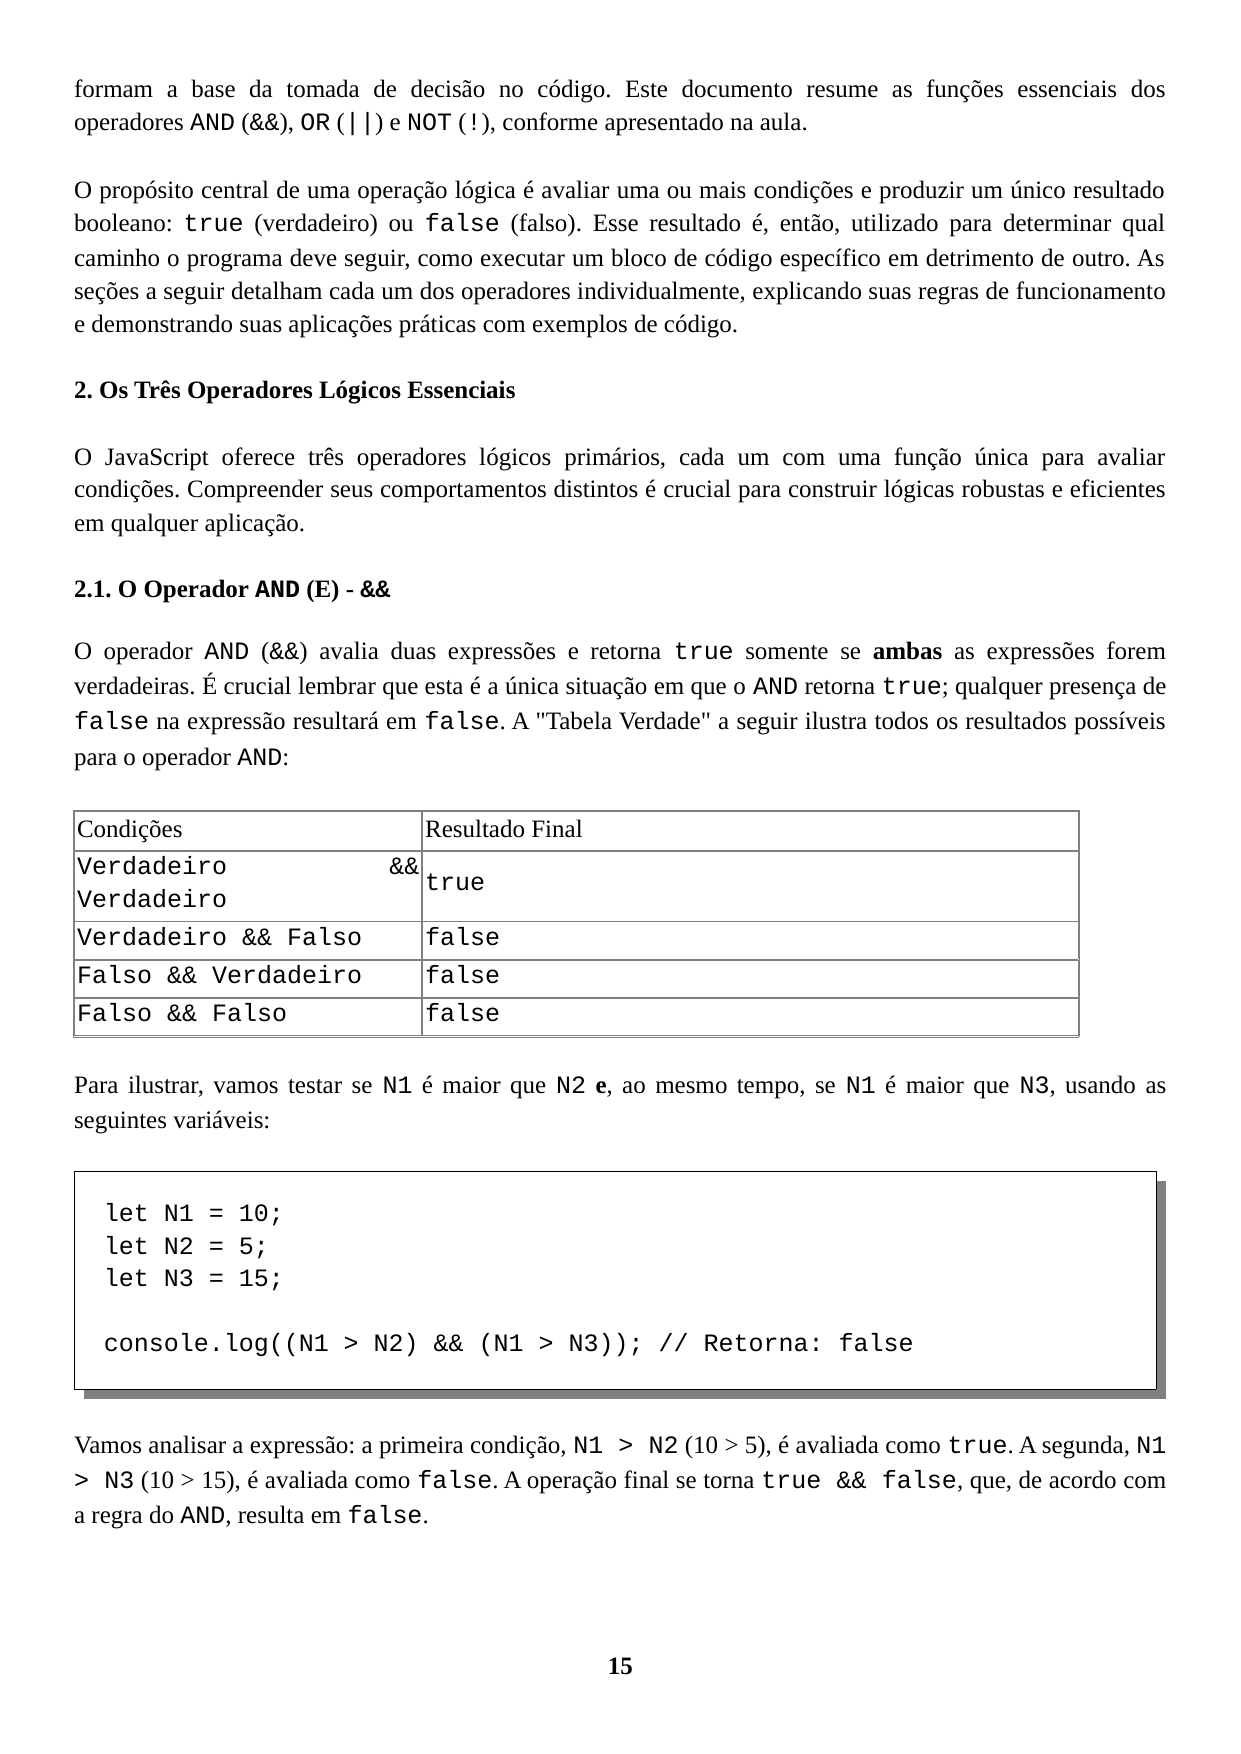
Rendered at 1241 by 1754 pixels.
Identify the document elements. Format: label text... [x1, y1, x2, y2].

subtitle 2.1. O Operador AND (E) - && [74, 574, 1166, 604]
table_cell Verdadeiro && Falso [75, 922, 421, 959]
table_cell false [423, 922, 1078, 959]
subtitle 2. Os Três Operadores Lógicos Essenciais [74, 376, 1166, 404]
table_cell Falso && Falso [75, 999, 421, 1035]
text let N3 = 15; [75, 1236, 1156, 1294]
text console.log((N1 > N2) && (N1 > N3)); // Retorna: false [75, 1301, 1156, 1389]
table_cell false [423, 961, 1078, 997]
table_header Condições [75, 812, 421, 850]
text Vamos analisar a expressão: a primeira condição, N1 > N2 (10 > 5), é avaliada como true. A segunda, N1 > N3 (10 > 15), é avaliada como false. A operação final se torna true && false, que, de acordo com a regra do AND, resulta em false. [74, 1430, 1166, 1531]
text O JavaScript oferece três operadores lógicos primários, cada um com uma função única para avaliar condições. Compreender seus comportamentos distintos é crucial para construir lógicas robustas e eficientes em qualquer aplicação. [74, 442, 1166, 536]
text Para ilustrar, vamos testar se N1 é maior que N2 e, ao mesmo tempo, se N1 é maior que N3, usando as seguintes variáveis: [74, 1070, 1166, 1134]
table_cell Verdadeiro && Verdadeiro [75, 852, 421, 921]
text let N1 = 10; [75, 1172, 1156, 1204]
text formam a base da tomada de decisão no código. Este documento resume as funções essenciais dos operadores AND (&&), OR (||) e NOT (!), conforme apresentado na aula. [74, 74, 1166, 138]
table_cell true [423, 852, 1078, 921]
table_cell Falso && Verdadeiro [75, 961, 421, 997]
text O operador AND (&&) avalia duas expressões e retorna true somente se ambas as expressões forem verdadeiras. É crucial lembrar que esta é a única situação em que o AND retorna true; qualquer presença de false na expressão resultará em false. A "Tabela Verdade" a seguir ilustra todos os resultados possíveis para o operador AND: [74, 636, 1166, 772]
table_header Resultado Final [423, 812, 1078, 850]
table_cell false [423, 999, 1078, 1035]
text let N2 = 5; [75, 1204, 1156, 1236]
text O propósito central de uma operação lógica é avaliar uma ou mais condições e produzir um único resultado booleano: true (verdadeiro) ou false (falso). Esse resultado é, então, utilizado para determinar qual caminho o programa deve seguir, como executar um bloco de código específico em detrimento de outro. As seções a seguir detalham cada um dos operadores individualmente, explicando suas regras de funcionamento e demonstrando suas aplicações práticas com exemplos de código. [74, 175, 1166, 338]
